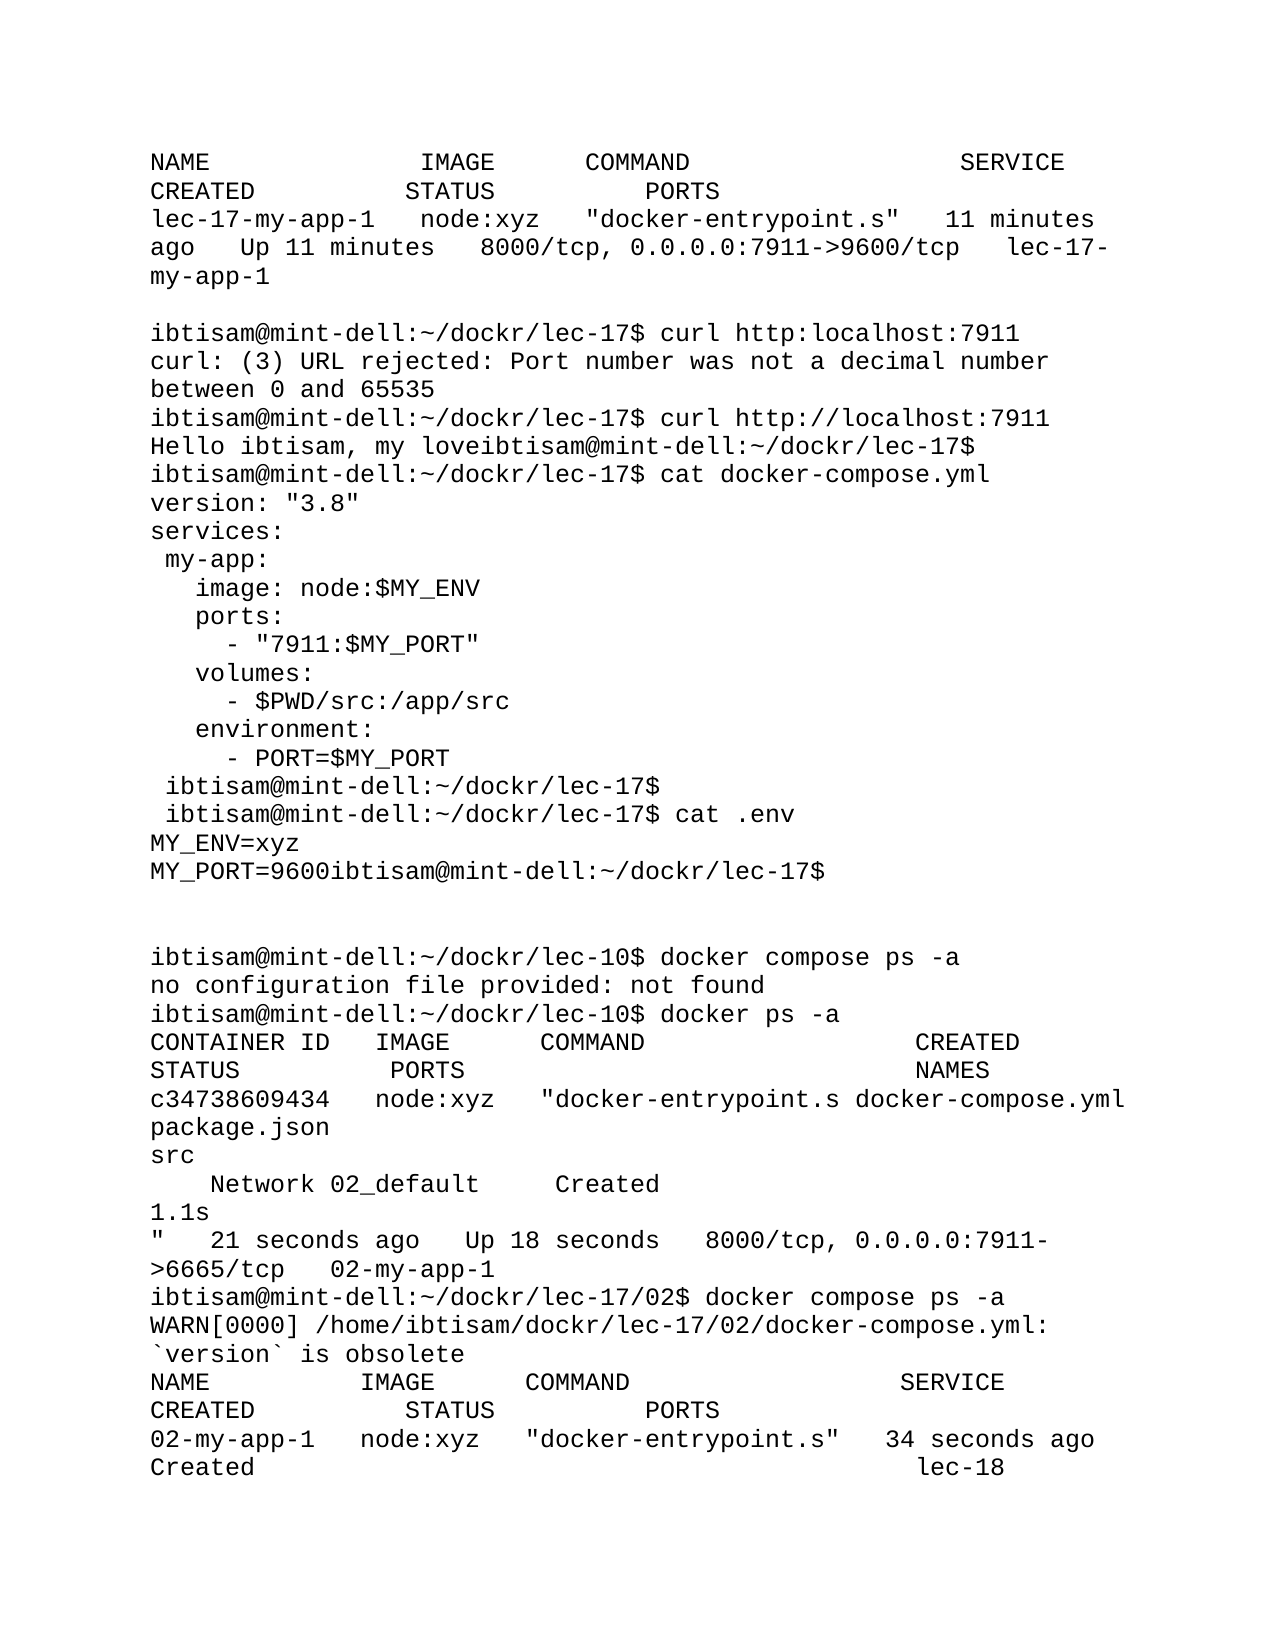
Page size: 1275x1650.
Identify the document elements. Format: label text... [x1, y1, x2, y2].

text - "7911:$MY_PORT" [150, 632, 1125, 660]
text src [150, 1143, 1125, 1171]
text Hello ibtisam, my loveibtisam@mint-dell:~/dockr/lec-17$ [150, 434, 1125, 462]
text ibtisam@mint-dell:~/dockr/lec-17$ curl http:localhost:7911 [150, 320, 1125, 349]
text c34738609434 node:xyz "docker-entrypoint.s docker-compose.yml [150, 1086, 1125, 1114]
text volumes: [150, 660, 1125, 689]
text ibtisam@mint-dell:~/dockr/lec-10$ docker compose ps -a [150, 944, 1125, 973]
text MY_ENV=xyz [150, 830, 1125, 859]
text MY_PORT=9600ibtisam@mint-dell:~/dockr/lec-17$ [150, 859, 1125, 887]
text ports: [150, 604, 1125, 632]
text - $PWD/src:/app/src [150, 689, 1125, 717]
text Network 02_default Created 1.1s [150, 1171, 1125, 1228]
text lec-17-my-app-1 node:xyz "docker-entrypoint.s" 11 minutes ago Up 11 minutes 8000/tcp, 0.0.0.0:7911->9600/tcp lec-17-my-app-1 [150, 207, 1125, 292]
text image: node:$MY_ENV [150, 575, 1125, 604]
text version: "3.8" [150, 490, 1125, 519]
text ibtisam@mint-dell:~/dockr/lec-17/02$ docker compose ps -a [150, 1284, 1125, 1313]
text package.json [150, 1114, 1125, 1143]
text no configuration file provided: not found [150, 973, 1125, 1001]
text my-app: [150, 547, 1125, 575]
text NAME IMAGE COMMAND SERVICE CREATED STATUS PORTS [150, 150, 1125, 207]
text ibtisam@mint-dell:~/dockr/lec-17$ cat docker-compose.yml [150, 462, 1125, 490]
text ibtisam@mint-dell:~/dockr/lec-17$ curl http://localhost:7911 [150, 405, 1125, 434]
text 02-my-app-1 node:xyz "docker-entrypoint.s" 34 seconds ago Created lec-18 [150, 1426, 1125, 1483]
text ibtisam@mint-dell:~/dockr/lec-17$ cat .env [150, 802, 1125, 830]
text CONTAINER ID IMAGE COMMAND CREATED STATUS PORTS NAMES [150, 1029, 1125, 1086]
text " 21 seconds ago Up 18 seconds 8000/tcp, 0.0.0.0:7911->6665/tcp 02-my-app-1 [150, 1228, 1125, 1284]
text NAME IMAGE COMMAND SERVICE CREATED STATUS PORTS [150, 1369, 1125, 1426]
text services: [150, 519, 1125, 547]
text ibtisam@mint-dell:~/dockr/lec-17$ [150, 774, 1125, 802]
text WARN[0000] /home/ibtisam/dockr/lec-17/02/docker-compose.yml: `version` is obsolete [150, 1313, 1125, 1369]
text - PORT=$MY_PORT [150, 745, 1125, 774]
text ibtisam@mint-dell:~/dockr/lec-10$ docker ps -a [150, 1001, 1125, 1029]
text environment: [150, 717, 1125, 745]
text curl: (3) URL rejected: Port number was not a decimal number between 0 and 65535 [150, 349, 1125, 405]
